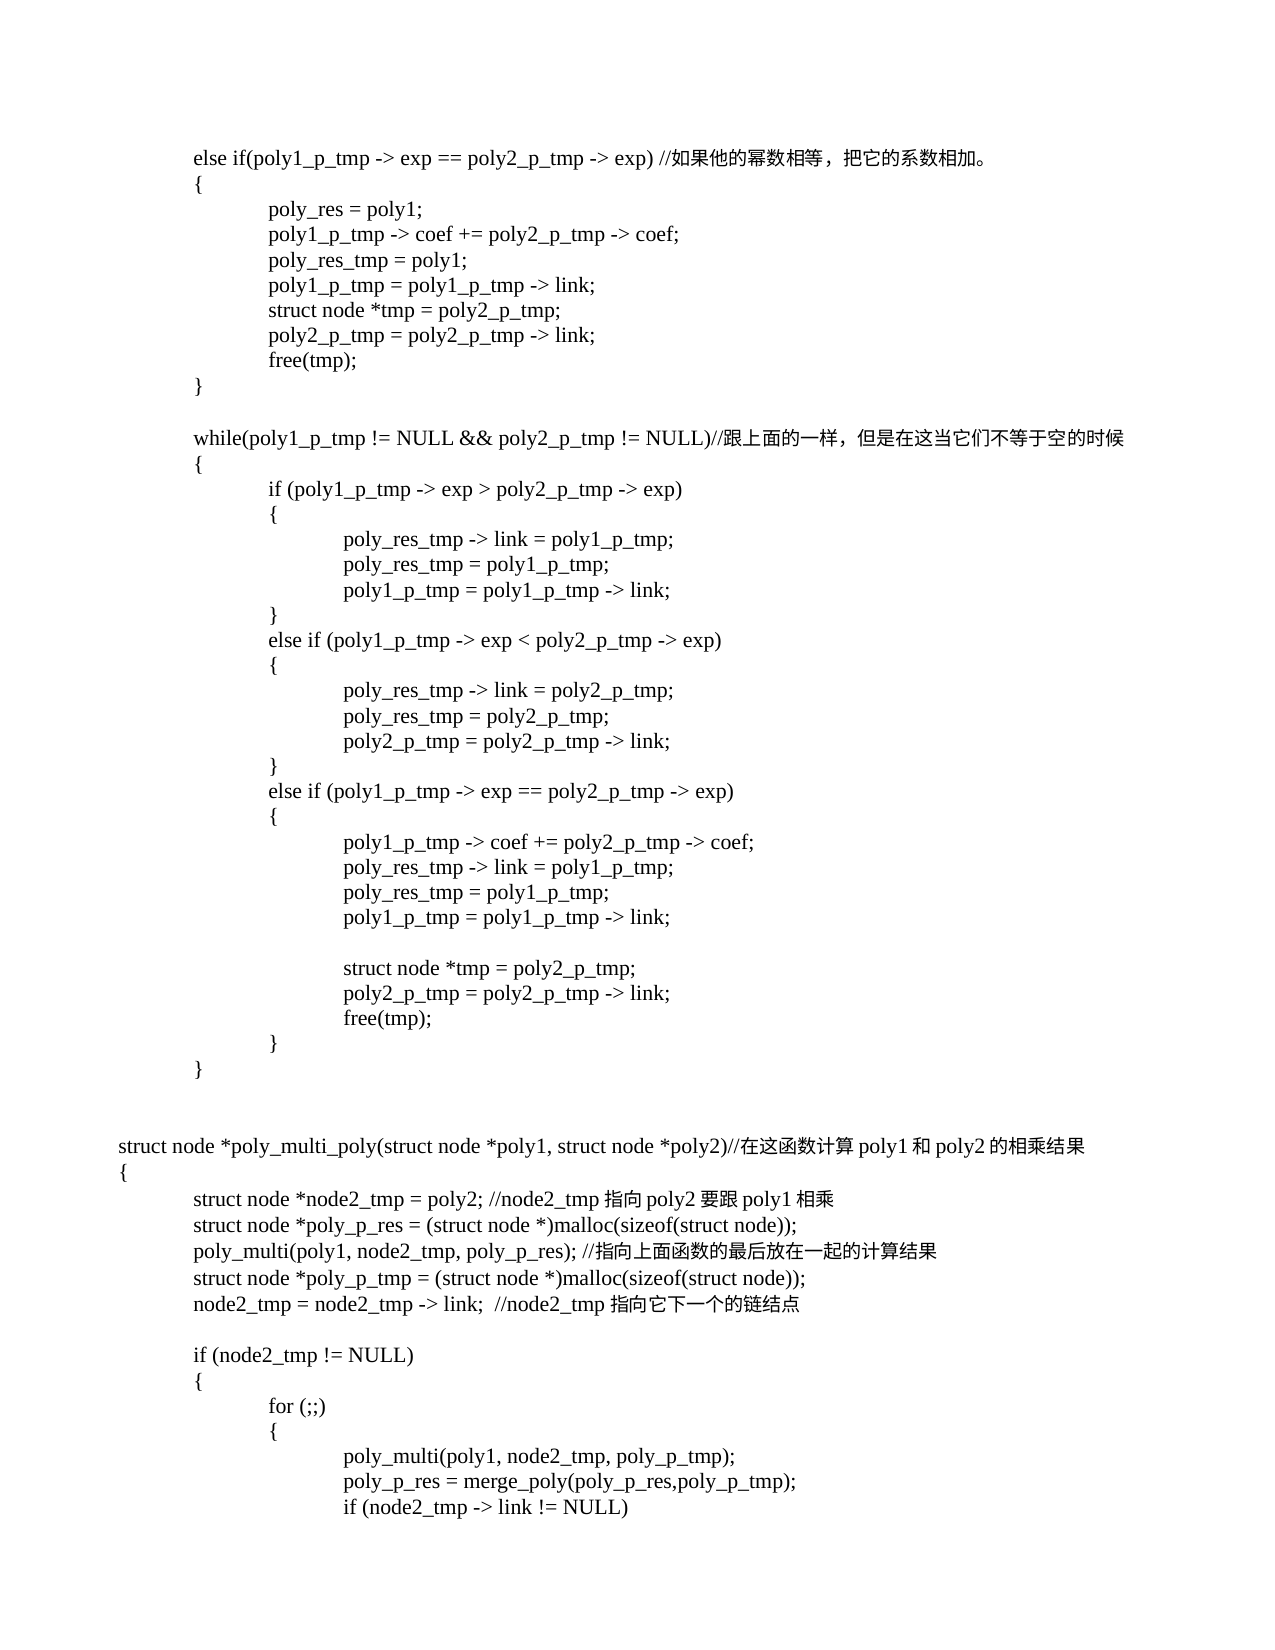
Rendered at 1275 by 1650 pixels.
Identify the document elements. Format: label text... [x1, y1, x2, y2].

text node2_tmp = node2_tmp -> link; //node2_tmp指向它下一个的链结点 [118, 1290, 1157, 1317]
text poly1_p_tmp -> coef += poly2_p_tmp -> coef; [118, 829, 1157, 854]
text } [118, 373, 1157, 398]
text poly2_p_tmp = poly2_p_tmp -> link; [118, 980, 1157, 1005]
text poly_multi(poly1, node2_tmp, poly_p_tmp); [118, 1443, 1157, 1468]
text poly_multi(poly1, node2_tmp, poly_p_res); //指向上面函数的最后放在一起的计算结果 [118, 1237, 1157, 1264]
text if (poly1_p_tmp -> exp > poly2_p_tmp -> exp) [118, 476, 1157, 501]
text struct node *node2_tmp = poly2; //node2_tmp指向poly2要跟poly1相乘 [118, 1184, 1157, 1212]
text else if (poly1_p_tmp -> exp == poly2_p_tmp -> exp) [118, 778, 1157, 803]
text if (node2_tmp -> link != NULL) [118, 1494, 1157, 1519]
text { [118, 1159, 1157, 1184]
text poly2_p_tmp = poly2_p_tmp -> link; [118, 728, 1157, 753]
text poly1_p_tmp -> coef += poly2_p_tmp -> coef; [118, 221, 1157, 247]
text } [118, 1030, 1157, 1056]
text struct node *poly_p_res = (struct node *)malloc(sizeof(struct node)); [118, 1212, 1157, 1237]
text poly1_p_tmp = poly1_p_tmp -> link; [118, 904, 1157, 929]
text { [118, 171, 1157, 196]
text struct node *poly_p_tmp = (struct node *)malloc(sizeof(struct node)); [118, 1264, 1157, 1290]
text } [118, 1056, 1157, 1081]
text struct node *tmp = poly2_p_tmp; [118, 955, 1157, 980]
text { [118, 451, 1157, 476]
text { [118, 1368, 1157, 1393]
text poly_res_tmp -> link = poly2_p_tmp; [118, 677, 1157, 703]
text poly_res_tmp -> link = poly1_p_tmp; [118, 526, 1157, 551]
text { [118, 501, 1157, 526]
text } [118, 602, 1157, 627]
text poly_res_tmp = poly2_p_tmp; [118, 703, 1157, 728]
text poly2_p_tmp = poly2_p_tmp -> link; [118, 322, 1157, 347]
text poly_res_tmp = poly1_p_tmp; [118, 879, 1157, 904]
text for (;;) [118, 1393, 1157, 1418]
text poly_res_tmp = poly1; [118, 247, 1157, 272]
text poly1_p_tmp = poly1_p_tmp -> link; [118, 272, 1157, 297]
text poly_res_tmp = poly1_p_tmp; [118, 551, 1157, 577]
text { [118, 803, 1157, 829]
text free(tmp); [118, 347, 1157, 373]
text poly1_p_tmp = poly1_p_tmp -> link; [118, 577, 1157, 602]
text else if(poly1_p_tmp -> exp == poly2_p_tmp -> exp) //如果他的幂数相等，把它的系数相加。 [118, 143, 1157, 171]
text while(poly1_p_tmp != NULL && poly2_p_tmp != NULL)//跟上面的一样，但是在这当它们不等于空的时候 [118, 423, 1157, 451]
text } [118, 753, 1157, 778]
text else if (poly1_p_tmp -> exp < poly2_p_tmp -> exp) [118, 627, 1157, 652]
text poly_res = poly1; [118, 196, 1157, 221]
text struct node *poly_multi_poly(struct node *poly1, struct node *poly2)//在这函数计算poly1和poly2的相乘结果 [118, 1131, 1157, 1159]
text poly_res_tmp -> link = poly1_p_tmp; [118, 854, 1157, 879]
text struct node *tmp = poly2_p_tmp; [118, 297, 1157, 322]
text if (node2_tmp != NULL) [118, 1342, 1157, 1368]
text { [118, 652, 1157, 677]
text { [118, 1418, 1157, 1443]
text free(tmp); [118, 1005, 1157, 1030]
text poly_p_res = merge_poly(poly_p_res,poly_p_tmp); [118, 1468, 1157, 1494]
